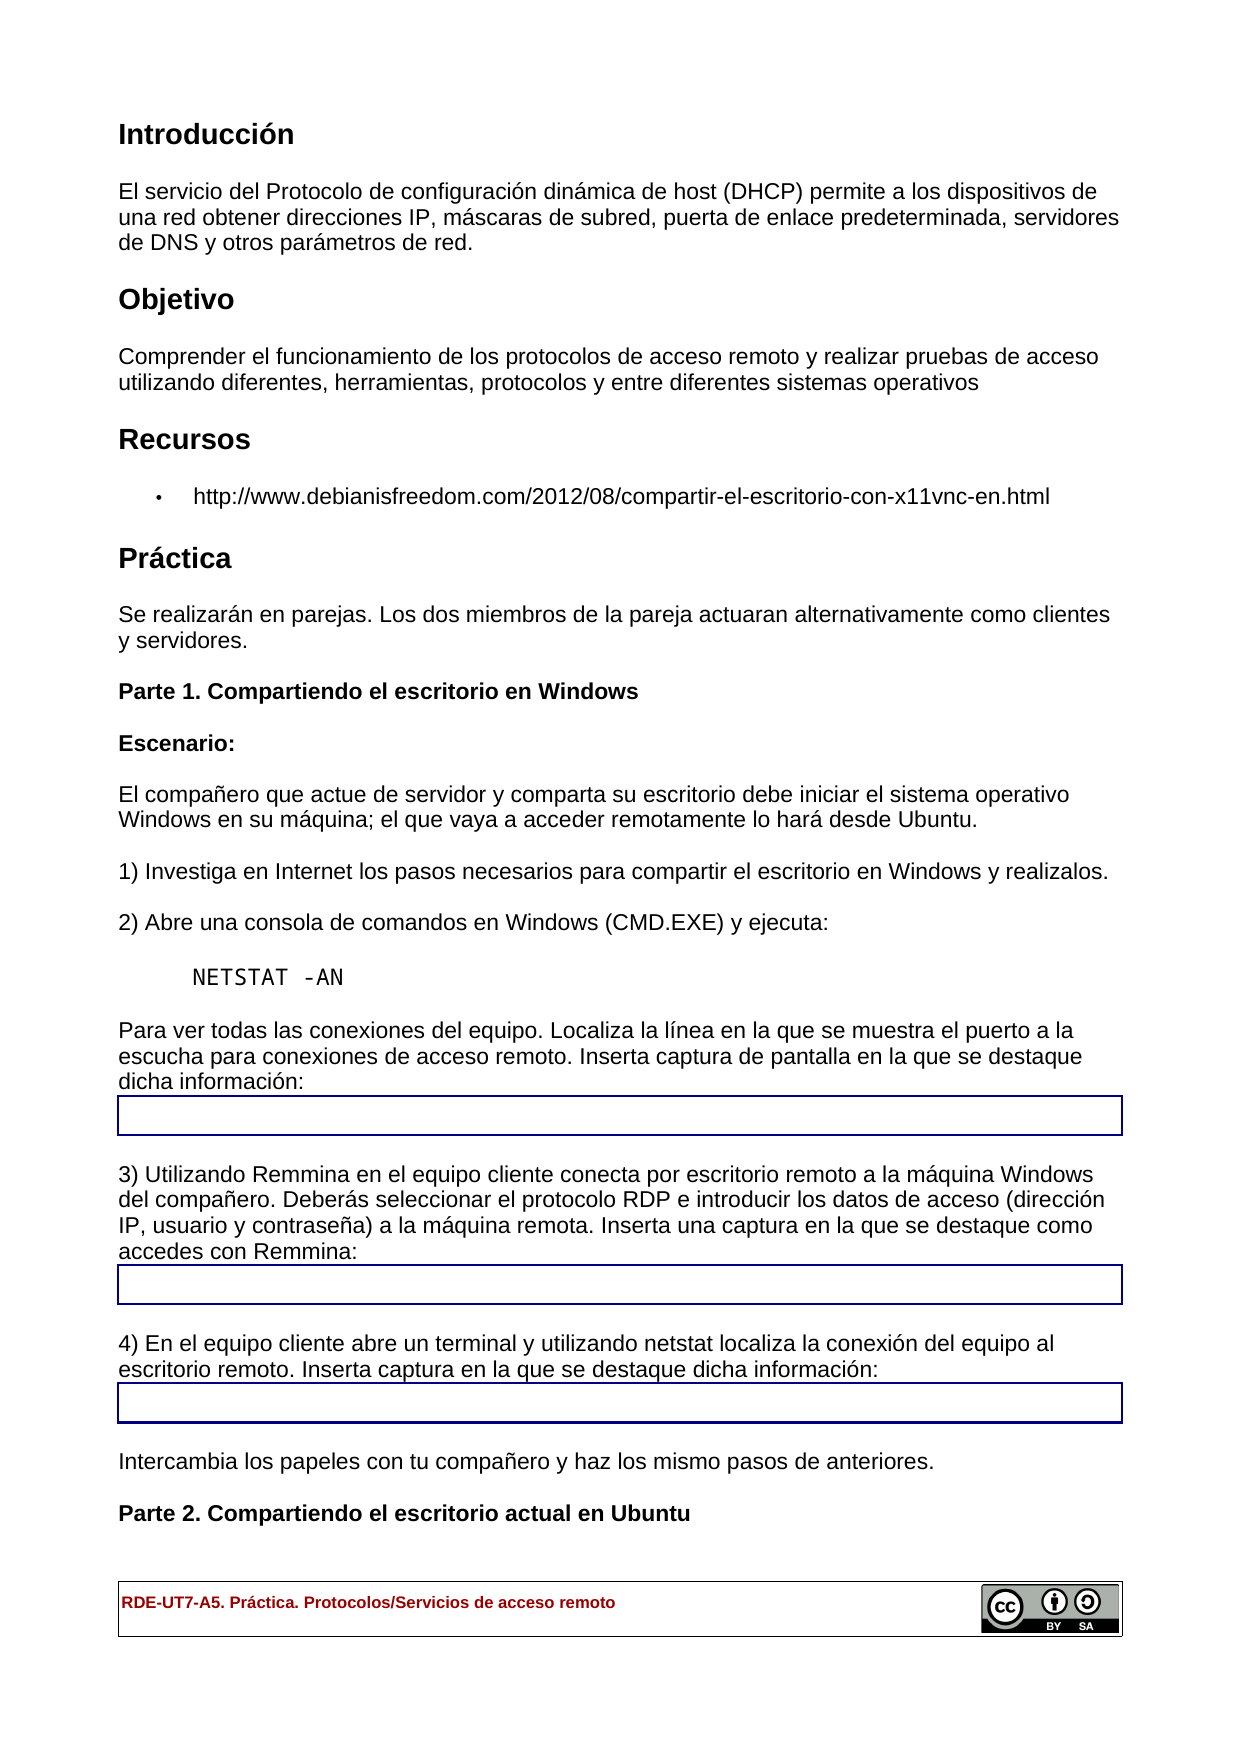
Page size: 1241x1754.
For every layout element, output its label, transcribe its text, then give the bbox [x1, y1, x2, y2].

text Comprender el funcionamiento de los protocolos de acceso remoto y realizar pruebas de acceso utilizando diferentes, herramientas, protocolos y entre diferentes sistemas operativos [118, 344, 1122, 395]
list http://www.debianisfreedom.com/2012/08/compartir-el-escritorio-con-x11vnc-en.html [156, 483, 1122, 509]
table_header [119, 1097, 1121, 1134]
text Se realizarán en parejas. Los dos miembros de la pareja actuaran alternativamente como clientes y servidores. [118, 602, 1122, 653]
text El compañero que actue de servidor y comparta su escritorio debe iniciar el sistema operativo Windows en su máquina; el que vaya a acceder remotamente lo hará desde Ubuntu. [118, 782, 1122, 833]
text Escenario: [118, 730, 1122, 756]
text Intercambia los papeles con tu compañero y haz los mismo pasos de anteriores. [118, 1449, 1122, 1475]
subtitle Introducción [118, 118, 1122, 151]
text Parte 1. Compartiendo el escritorio en Windows [118, 679, 1122, 705]
picture [981, 1584, 1119, 1633]
table_header [119, 1266, 1121, 1303]
text El servicio del Protocolo de configuración dinámica de host (DHCP) permite a los dispositivos de una red obtener direcciones IP, máscaras de subred, puerta de enlace predeterminada, servidores de DNS y otros parámetros de red. [118, 179, 1122, 256]
table_header [119, 1384, 1121, 1421]
text 4) En el equipo cliente abre un terminal y utilizando netstat localiza la conexión del equipo al escritorio remoto. Inserta captura en la que se destaque dicha información: [118, 1331, 1122, 1382]
subtitle Recursos [118, 423, 1122, 456]
text Parte 2. Compartiendo el escritorio actual en Ubuntu [118, 1500, 1122, 1526]
subtitle Práctica [118, 542, 1122, 574]
text 3) Utilizando Remmina en el equipo cliente conecta por escritorio remoto a la máquina Windows del compañero. Deberás seleccionar el protocolo RDP e introducir los datos de acceso (dirección IP, usuario y contraseña) a la máquina remota. Inserta una captura en la que se destaque como accedes con Remmina: [118, 1162, 1122, 1264]
text 2) Abre una consola de comandos en Windows (CMD.EXE) y ejecuta: [118, 910, 1122, 935]
text NETSTAT -AN [192, 961, 1122, 992]
text Para ver todas las conexiones del equipo. Localiza la línea en la que se muestra el puerto a la escucha para conexiones de acceso remoto. Inserta captura de pantalla en la que se destaque dicha información: [118, 1018, 1122, 1095]
subtitle Objetivo [118, 283, 1122, 316]
text 1) Investiga en Internet los pasos necesarios para compartir el escritorio en Windows y realizalos. [118, 858, 1122, 884]
